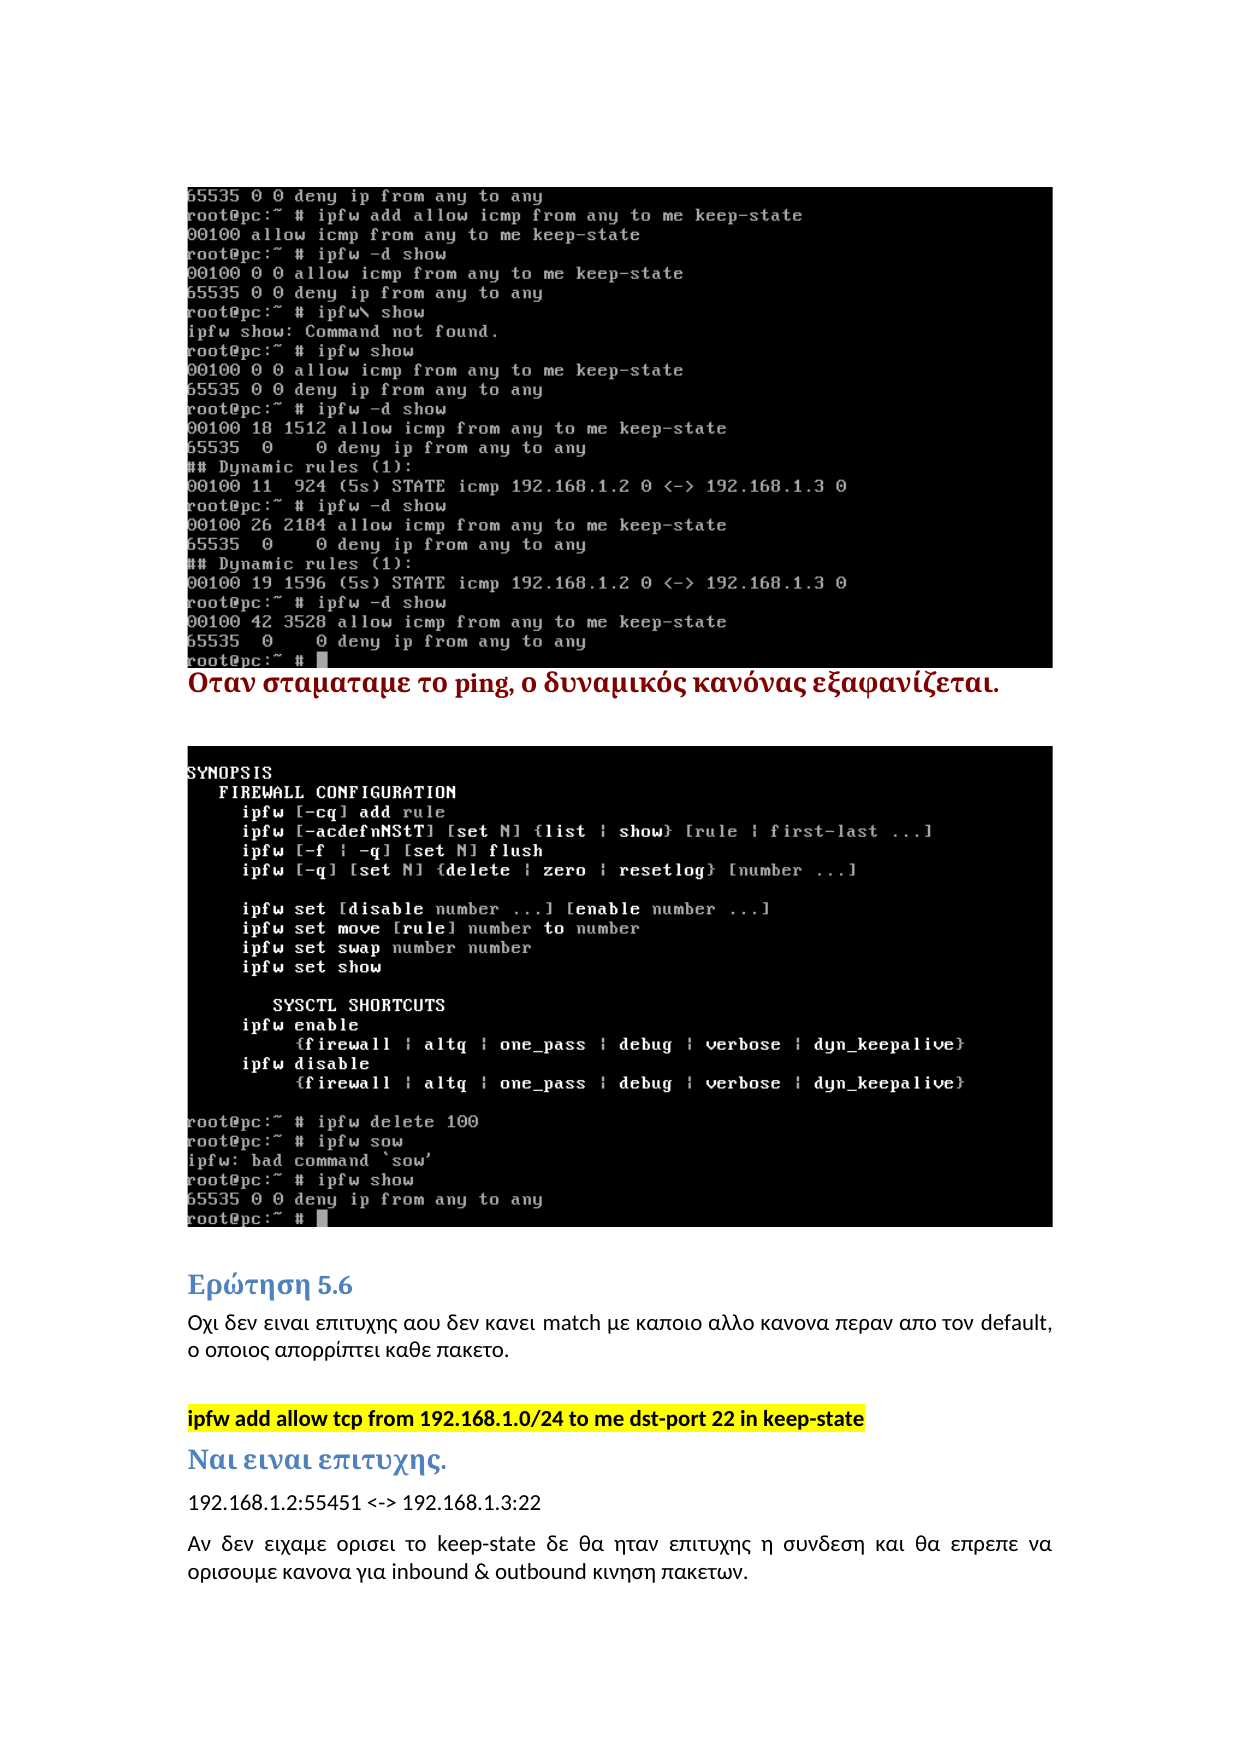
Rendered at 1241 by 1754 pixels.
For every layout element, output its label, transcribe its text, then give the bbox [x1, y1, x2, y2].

text ipfw add allow tcp from 192.168.1.0/24 to me dst-port 22 in keep-state [187, 1404, 1053, 1432]
subtitle Ερώτηση 5.6 [187, 1270, 1053, 1301]
subtitle Οταν σταματαμε το ping, ο δυναμικός κανόνας εξαφανίζεται. [187, 668, 1053, 699]
text Αν δεν ειχαμε ορισει το keep-state δε θα ηταν επιτυχης η συνδεση και θα επρεπε να ορισουμε κανονα για inbound & outbound κινηση πακετων. [187, 1529, 1053, 1585]
text Oχι δεν ειναι επιτυχης αου δεν κανει match με καποιο αλλο κανονα περαν απο τον default, o οποιος απορρίπτει καθε πακετο. [187, 1308, 1053, 1364]
subtitle Ναι ειναι επιτυχης. [187, 1445, 1053, 1476]
text 192.168.1.2:55451 <-> 192.168.1.3:22 [187, 1488, 1053, 1516]
